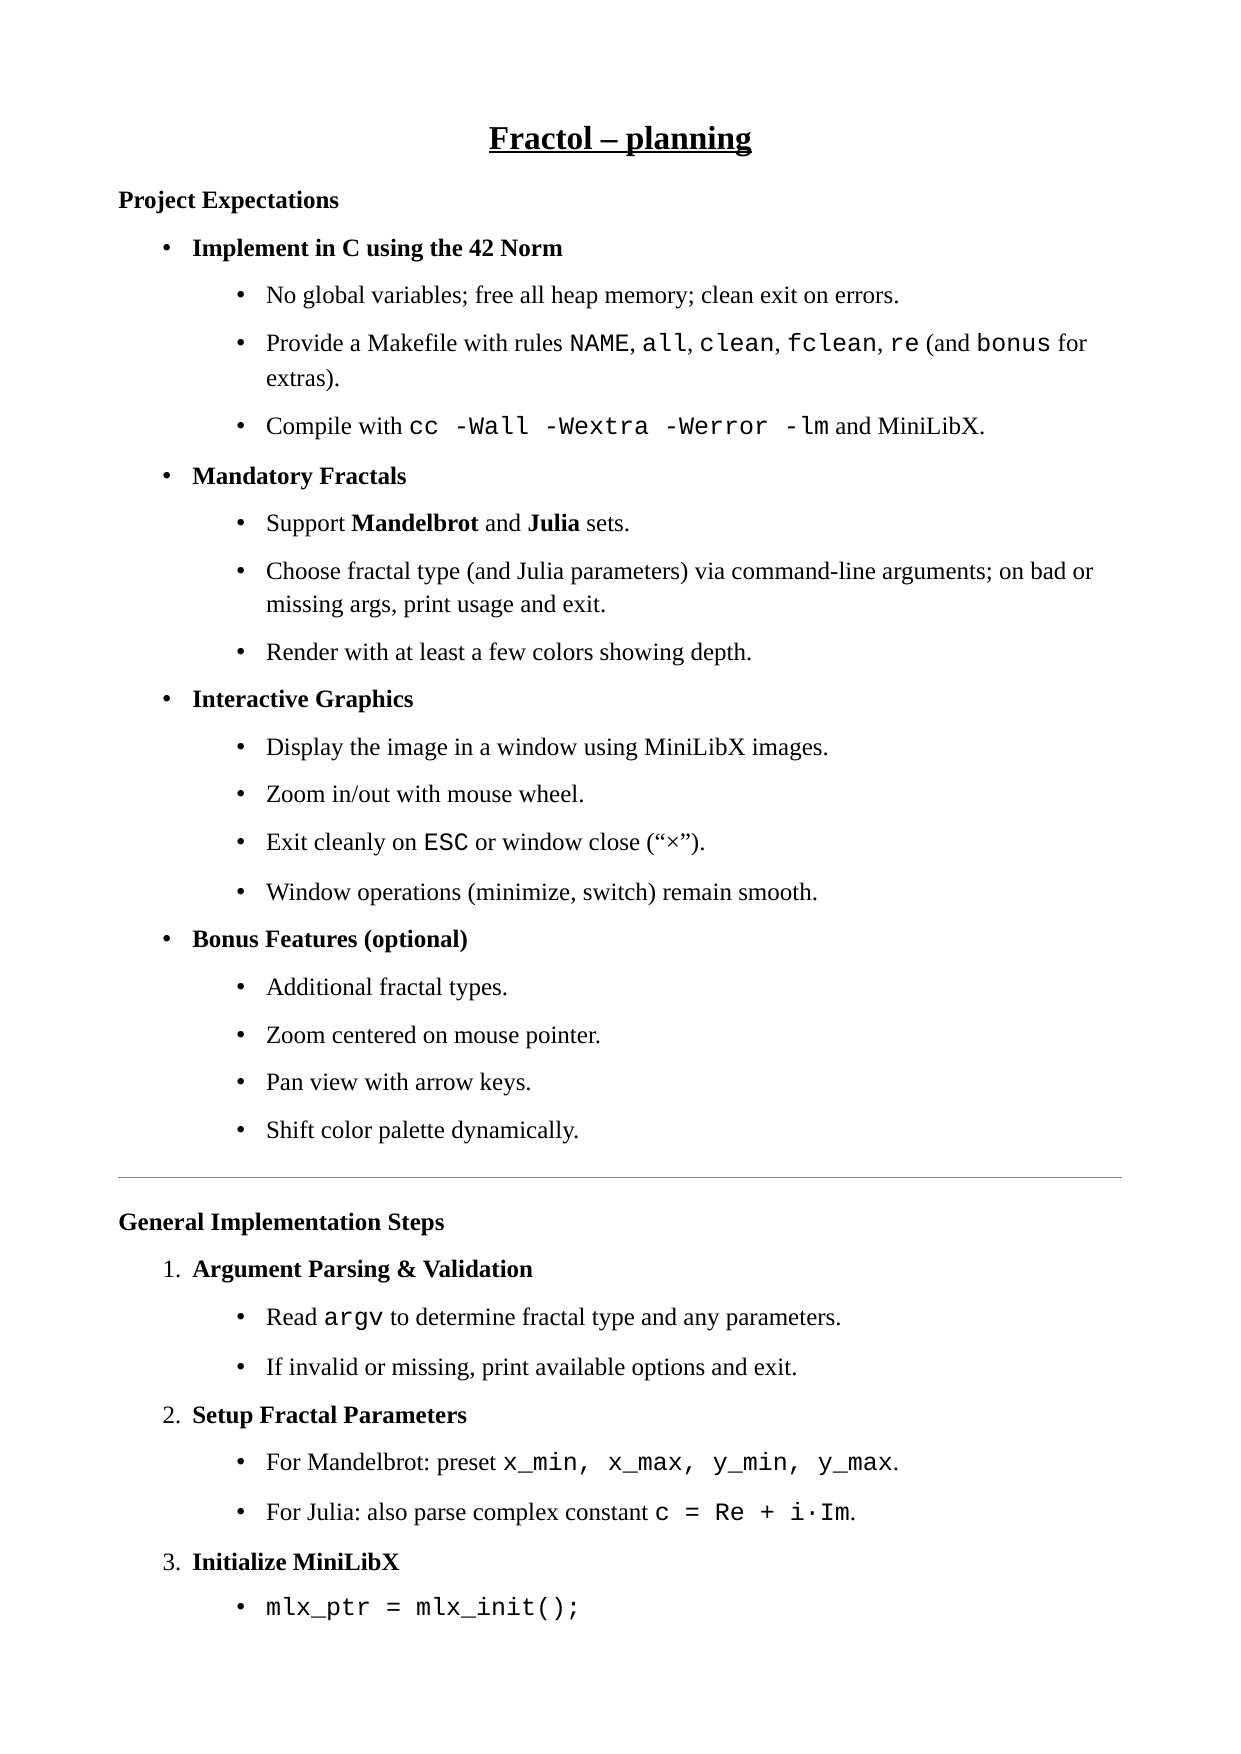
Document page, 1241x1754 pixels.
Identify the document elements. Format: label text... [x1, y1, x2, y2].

list Choose fractal type (and Julia parameters) via command‐line arguments; on bad or missing args, print usage and exit. [236, 556, 1122, 618]
list Mandatory Fractals [162, 461, 1122, 489]
text Fractol – planning [118, 118, 1122, 156]
list Initialize MiniLibX [162, 1547, 1122, 1576]
list Shift color palette dynamically. [236, 1115, 1122, 1144]
list No global variables; free all heap memory; clean exit on errors. [236, 280, 1122, 309]
list Render with at least a few colors showing depth. [236, 637, 1122, 665]
list If invalid or missing, print available options and exit. [236, 1352, 1122, 1381]
list Argument Parsing & Validation [162, 1254, 1122, 1283]
text General Implementation Steps [118, 1207, 1122, 1236]
list Read argv to determine fractal type and any parameters. [236, 1302, 1122, 1333]
list Display the image in a window using MiniLibX images. [236, 732, 1122, 761]
list Pan view with arrow keys. [236, 1067, 1122, 1096]
list Support Mandelbrot and Julia sets. [236, 508, 1122, 537]
list For Mandelbrot: preset x_min, x_max, y_min, y_max. [236, 1447, 1122, 1478]
list Compile with cc -Wall -Wextra -Werror -lm and MiniLibX. [236, 411, 1122, 442]
list Additional fractal types. [236, 972, 1122, 1001]
text Project Expectations [118, 185, 1122, 214]
list Exit cleanly on ESC or window close (“×”). [236, 827, 1122, 858]
list Bonus Features (optional) [162, 924, 1122, 953]
list mlx_ptr = mlx_init(); [236, 1595, 1122, 1623]
list Zoom in/out with mouse wheel. [236, 779, 1122, 808]
list Window operations (minimize, switch) remain smooth. [236, 877, 1122, 906]
list For Julia: also parse complex constant c = Re + i·Im. [236, 1497, 1122, 1528]
list Interactive Graphics [162, 684, 1122, 713]
list Provide a Makefile with rules NAME, all, clean, fclean, re (and bonus for extras). [236, 328, 1122, 392]
list Implement in C using the 42 Norm [162, 233, 1122, 262]
list Zoom centered on mouse pointer. [236, 1020, 1122, 1048]
list Setup Fractal Parameters [162, 1400, 1122, 1428]
